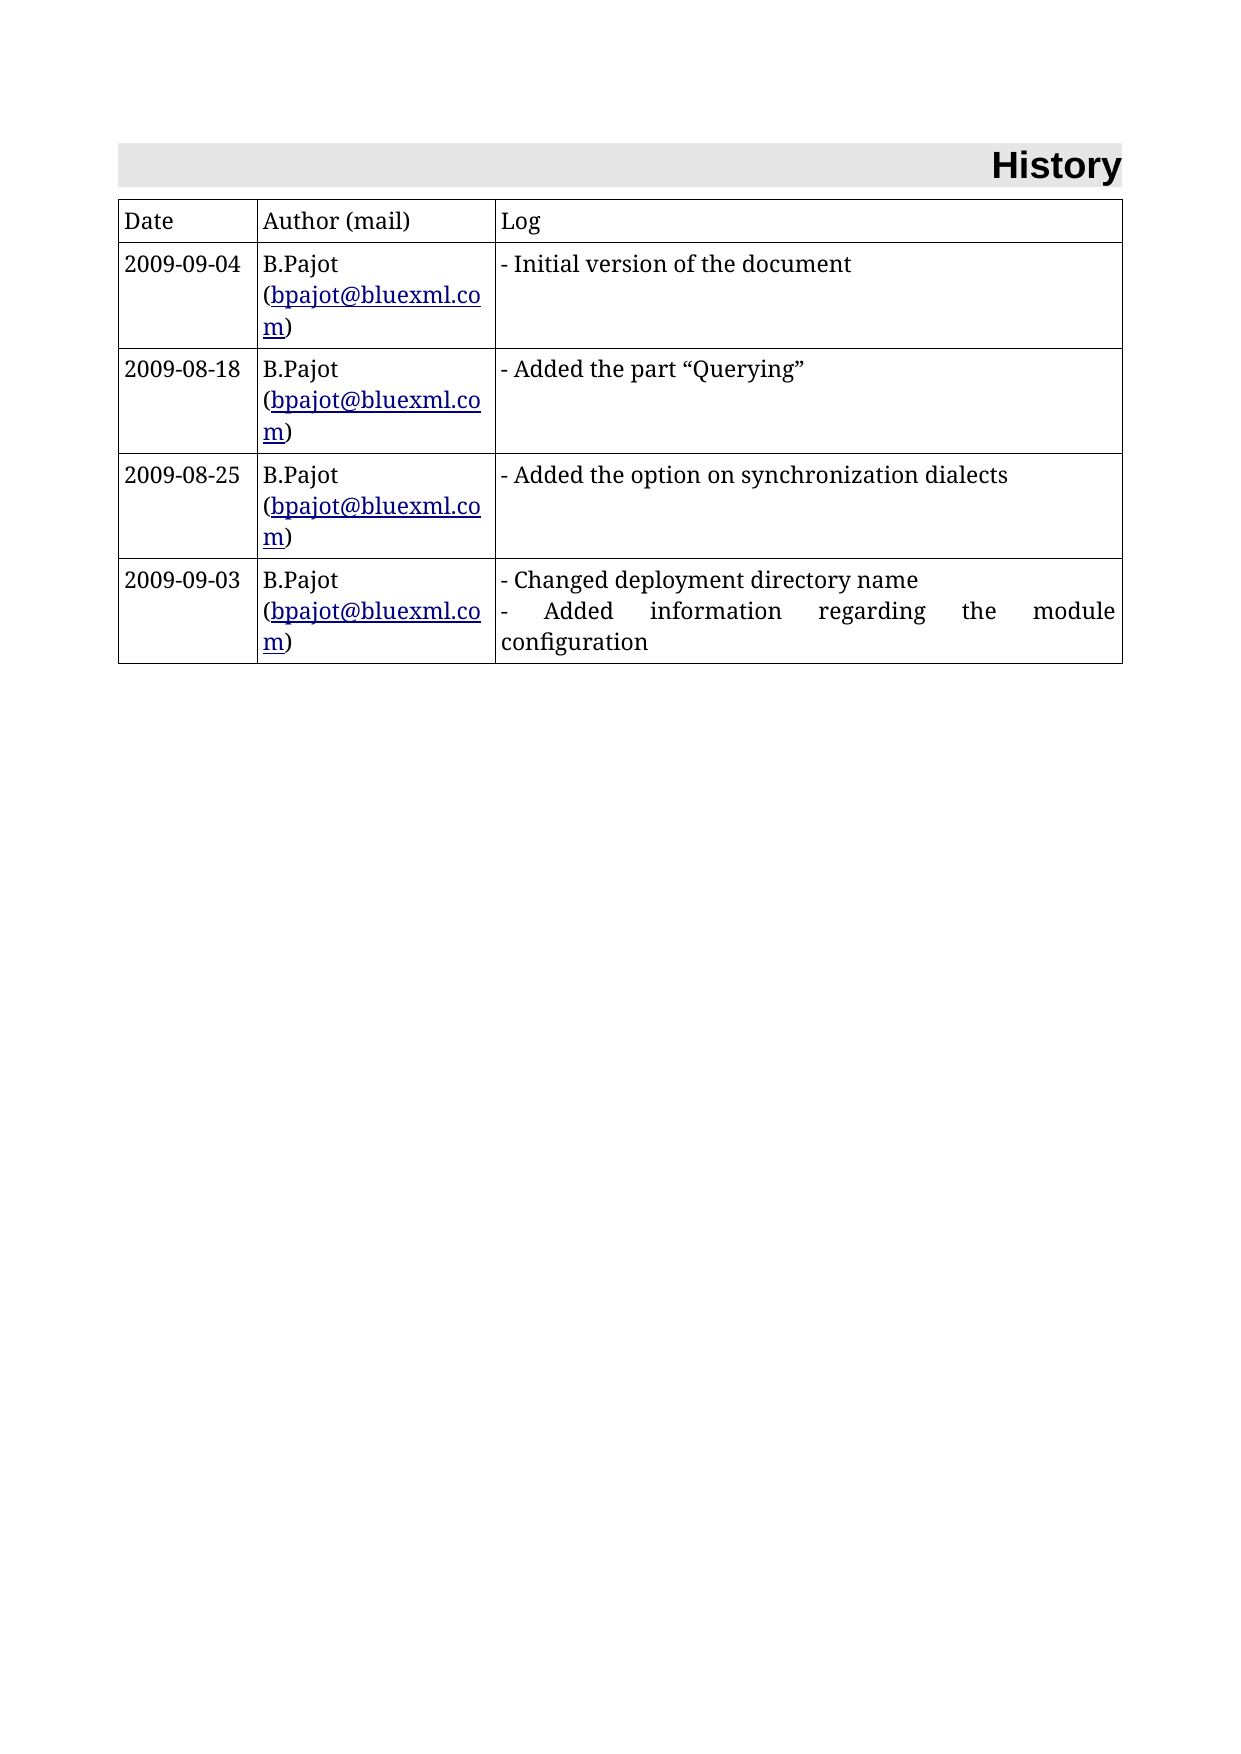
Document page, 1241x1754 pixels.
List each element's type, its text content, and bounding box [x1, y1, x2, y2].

table_cell - Added the option on synchronization dialects [496, 454, 1122, 558]
table_cell B.Pajot (bpajot@bluexml.com) [258, 349, 495, 453]
table_header Author (mail) [258, 200, 495, 242]
table_cell 2009-09-03 [119, 559, 257, 663]
table_cell 2009-08-18 [119, 349, 257, 453]
table_cell - Initial version of the document [496, 243, 1122, 347]
table_cell 2009-08-25 [119, 454, 257, 558]
table_header Log [496, 200, 1122, 242]
table_header Date [119, 200, 257, 242]
table_cell 2009-09-04 [119, 243, 257, 347]
table_cell - Changed deployment directory name - Added information regarding the module configuration [496, 559, 1122, 663]
table_cell B.Pajot (bpajot@bluexml.com) [258, 559, 495, 663]
table_cell - Added the part “Querying” [496, 349, 1122, 453]
table_cell B.Pajot (bpajot@bluexml.com) [258, 454, 495, 558]
subtitle History [118, 143, 1122, 187]
table_cell B.Pajot (bpajot@bluexml.com) [258, 243, 495, 347]
